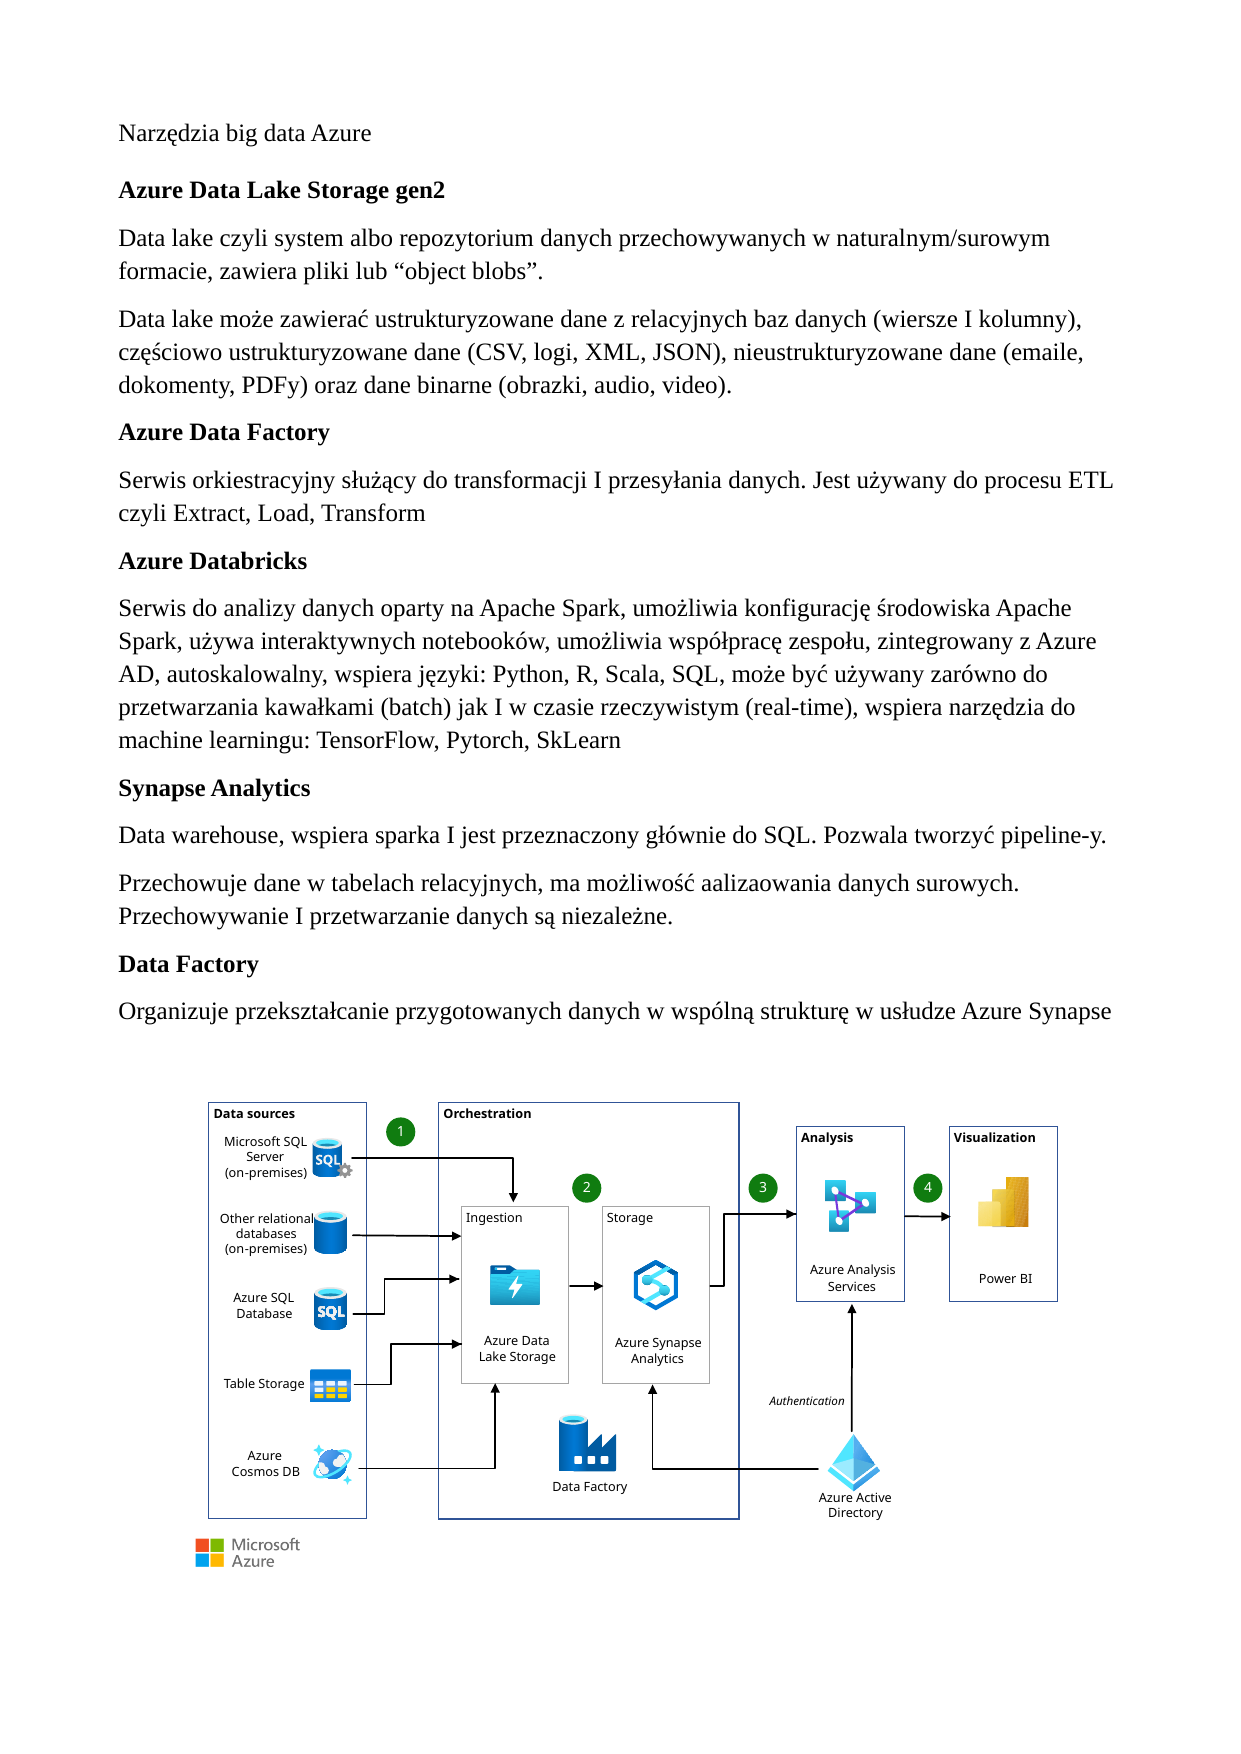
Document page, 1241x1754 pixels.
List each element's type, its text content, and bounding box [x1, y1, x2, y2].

text Data Factory [118, 949, 1122, 978]
text Organizuje przekształcanie przygotowanych danych w wspólną strukturę w usłudze Azure Synapse [118, 996, 1122, 1025]
text Data warehouse, wspiera sparka I jest przeznaczony głównie do SQL. Pozwala tworzyć pipeline-y. [118, 821, 1122, 849]
text Azure Data Factory [118, 417, 1122, 446]
text Synapse Analytics [118, 773, 1122, 802]
text Azure Databricks [118, 546, 1122, 574]
text Serwis orkiestracyjny służący do transformacji I przesyłania danych. Jest używany do procesu ETL czyli Extract, Load, Transform [118, 465, 1122, 527]
text Azure Data Lake Storage gen2 [118, 176, 1122, 204]
text Serwis do analizy danych oparty na Apache Spark, umożliwia konfigurację środowiska Apache Spark, używa interaktywnych notebooków, umożliwia współpracę zespołu, zintegrowany z Azure AD, autoskalowalny, wspiera języki: Python, R, Scala, SQL, może być używany zarówno do przetwarzania kawałkami (batch) jak I w czasie rzeczywistym (real-time), wspiera narzędzia do machine learningu: TensorFlow, Pytorch, SkLearn [118, 593, 1122, 754]
text Przechowuje dane w tabelach relacyjnych, ma możliwość aalizaowania danych surowych. Przechowywanie I przetwarzanie danych są niezależne. [118, 868, 1122, 930]
text Narzędzia big data Azure [118, 118, 1122, 147]
text Data lake może zawierać ustrukturyzowane dane z relacyjnych baz danych (wiersze I kolumny), częściowo ustrukturyzowane dane (CSV, logi, XML, JSON), nieustrukturyzowane dane (emaile, dokomenty, PDFy) oraz dane binarne (obrazki, audio, video). [118, 304, 1122, 399]
text Data lake czyli system albo repozytorium danych przechowywanych w naturalnym/surowym formacie, zawiera pliki lub “object blobs”. [118, 223, 1122, 285]
